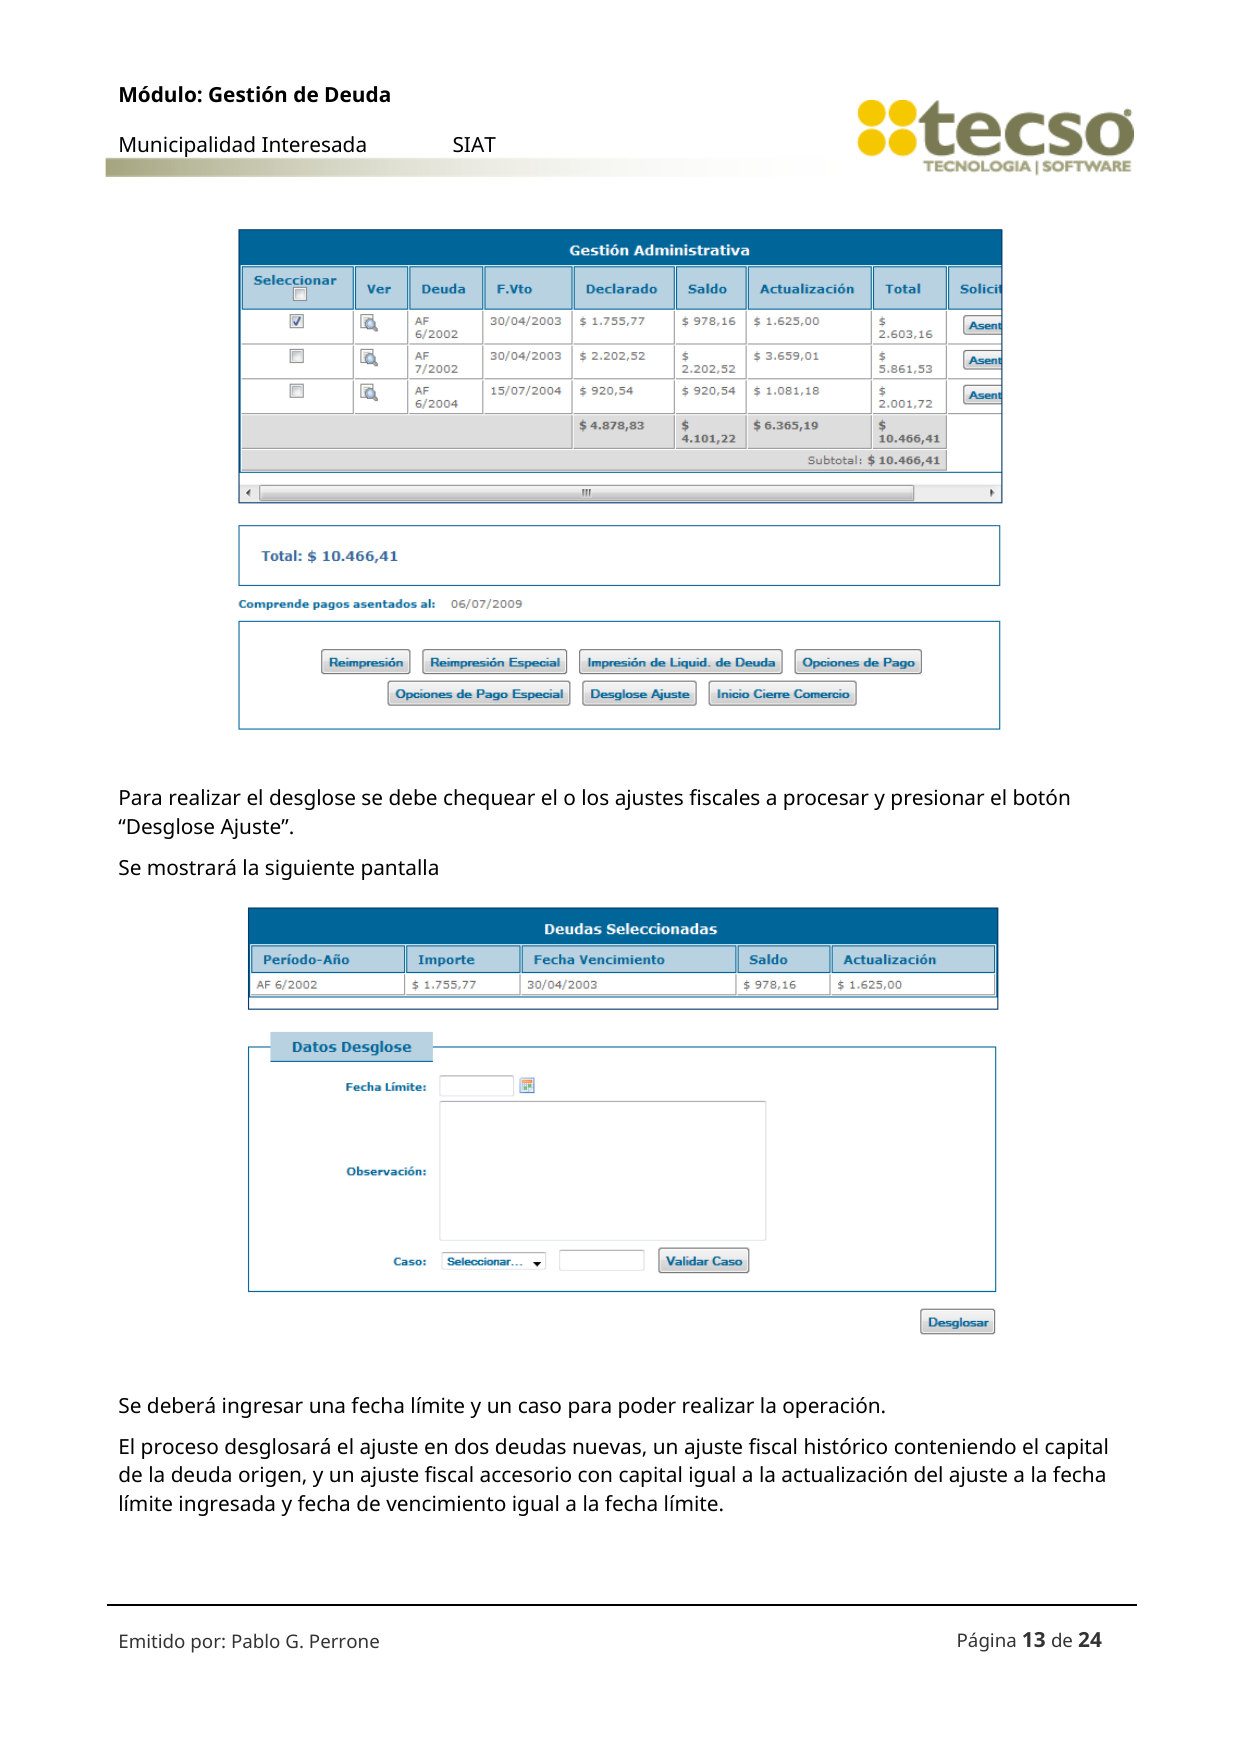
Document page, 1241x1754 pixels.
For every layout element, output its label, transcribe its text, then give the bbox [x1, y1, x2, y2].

picture [105, 100, 1134, 177]
text Para realizar el desglose se debe chequear el o los ajustes fiscales a procesar y presionar el botón “Desglose Ajuste”. [118, 783, 1122, 840]
text El proceso desglosará el ajuste en dos deudas nuevas, un ajuste fiscal histórico conteniendo el capital de la deuda origen, y un ajuste fiscal accesorio con capital igual a la actualización del ajuste a la fecha límite ingresada y fecha de vencimiento igual a la fecha límite. [118, 1432, 1122, 1517]
picture [232, 227, 1009, 734]
text Se mostrará la siguiente pantalla [118, 853, 1122, 881]
picture [232, 902, 1008, 1341]
text Se deberá ingresar una fecha límite y un caso para poder realizar la operación. [118, 1391, 1122, 1419]
